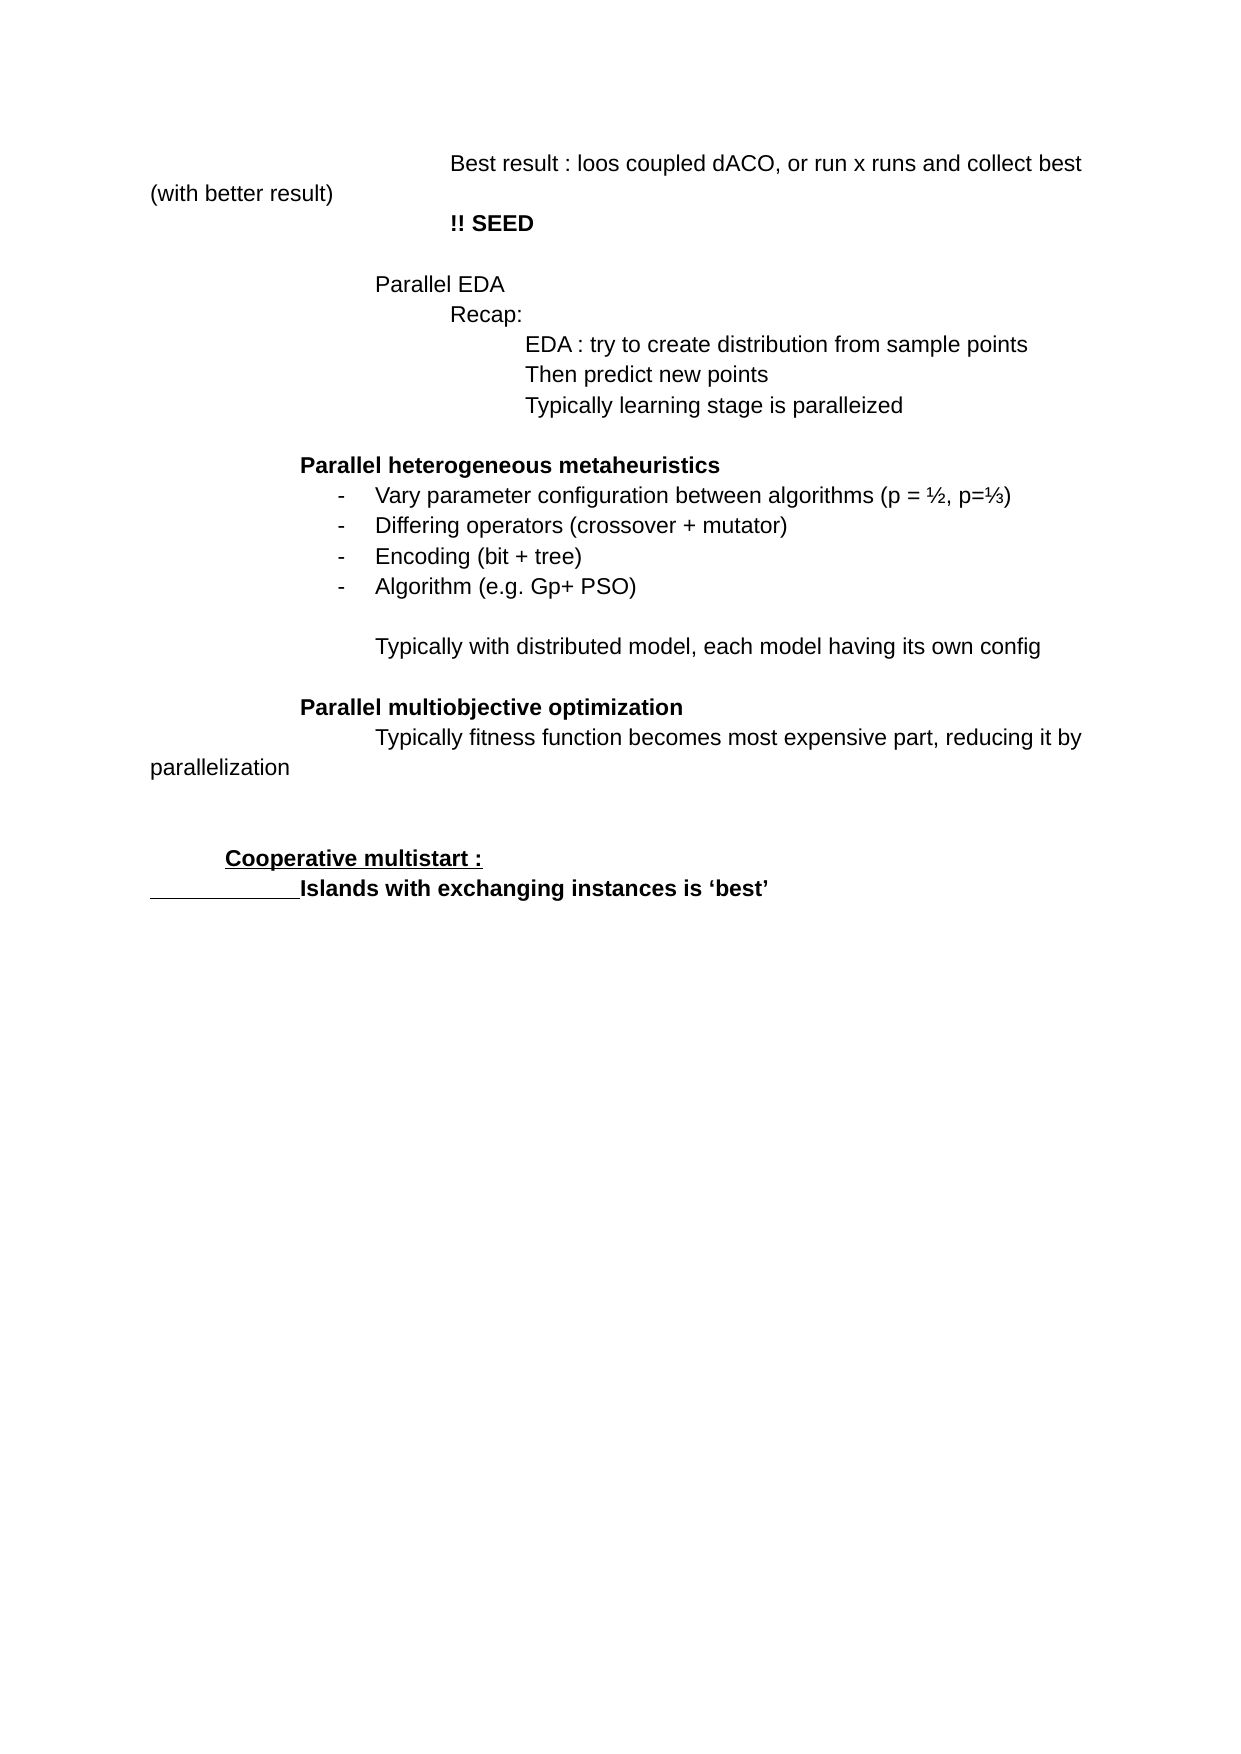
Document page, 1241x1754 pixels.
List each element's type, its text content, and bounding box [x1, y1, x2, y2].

text Best result : loos coupled dACO, or run x runs and collect best (with better result) [150, 150, 1090, 207]
text Then predict new points [150, 361, 1090, 388]
list Algorithm (e.g. Gp+ PSO) [337, 573, 1090, 599]
list Differing operators (crossover + mutator) [337, 512, 1090, 539]
text Cooperative multistart : [150, 845, 1090, 871]
text Typically fitness function becomes most expensive part, reducing it by parallelization [150, 724, 1090, 781]
text Parallel heterogeneous metaheuristics [150, 452, 1090, 478]
text Parallel EDA [150, 271, 1090, 297]
text !! SEED [150, 210, 1090, 237]
text Typically learning stage is paralleized [150, 392, 1090, 418]
text Islands with exchanging instances is ‘best’ [150, 875, 1090, 901]
text Parallel multiobjective optimization [150, 694, 1090, 720]
list Encoding (bit + tree) [337, 543, 1090, 569]
list Vary parameter configuration between algorithms (p = ½, p=⅓) [337, 482, 1090, 509]
text Typically with distributed model, each model having its own config [150, 633, 1090, 660]
text Recap: [150, 301, 1090, 327]
text EDA : try to create distribution from sample points [150, 331, 1090, 358]
